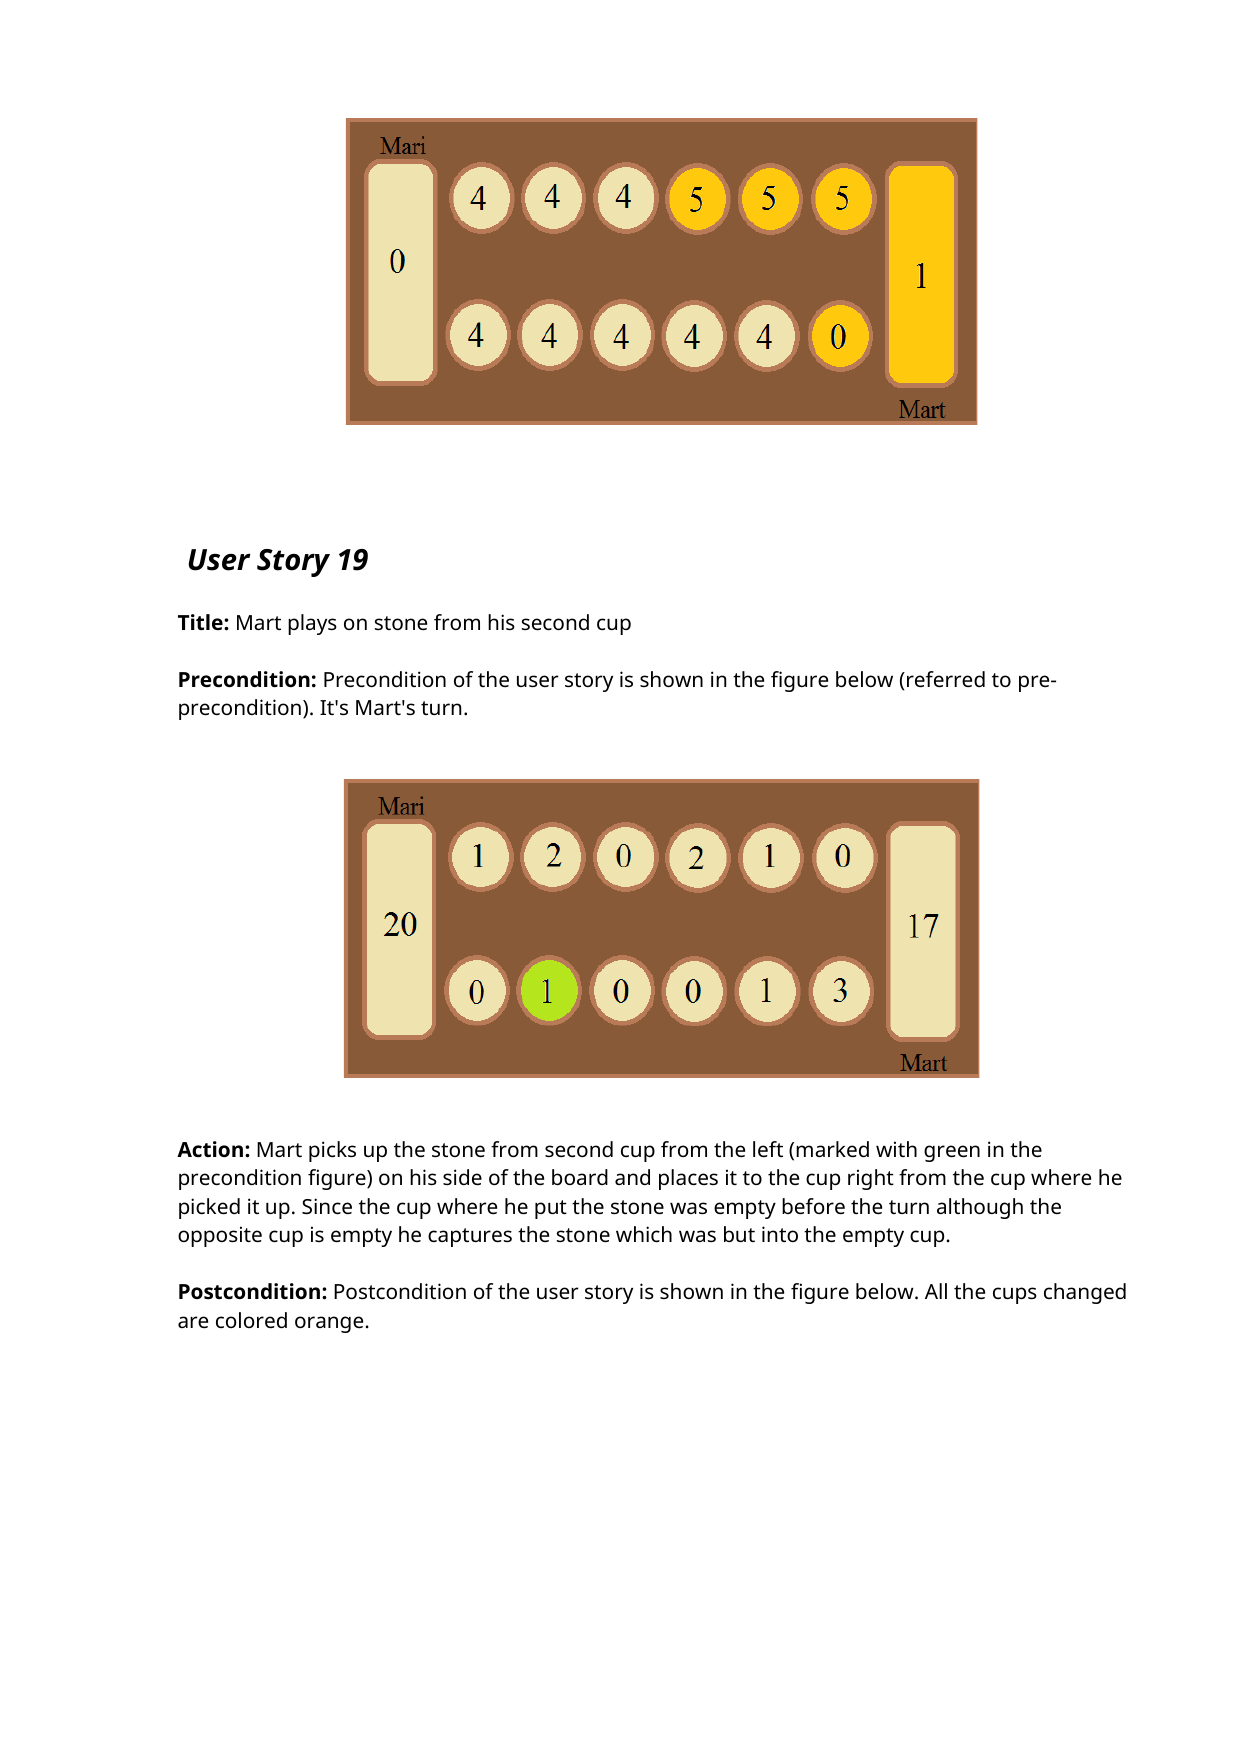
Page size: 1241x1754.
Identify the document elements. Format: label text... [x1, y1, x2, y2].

subtitle User Story 19 [379, 539, 1142, 579]
picture [343, 779, 980, 1078]
picture [345, 118, 978, 425]
text Title: Mart plays on stone from his second cup Precondition: Precondition of the user story is shown in the figure below (referred to pre-precondition). It's Mart's turn. [177, 608, 1152, 750]
text Action: Mart picks up the stone from second cup from the left (marked with green in the precondition figure) on his side of the board and places it to the cup right from the cup where he picked it up. Since the cup where he put the stone was empty before the turn although the opposite cup is empty he captures the stone which was but into the empty cup. Postcondition: Postcondition of the user story is shown in the figure below. All the cups changed are colored orange. [177, 1107, 1152, 1363]
